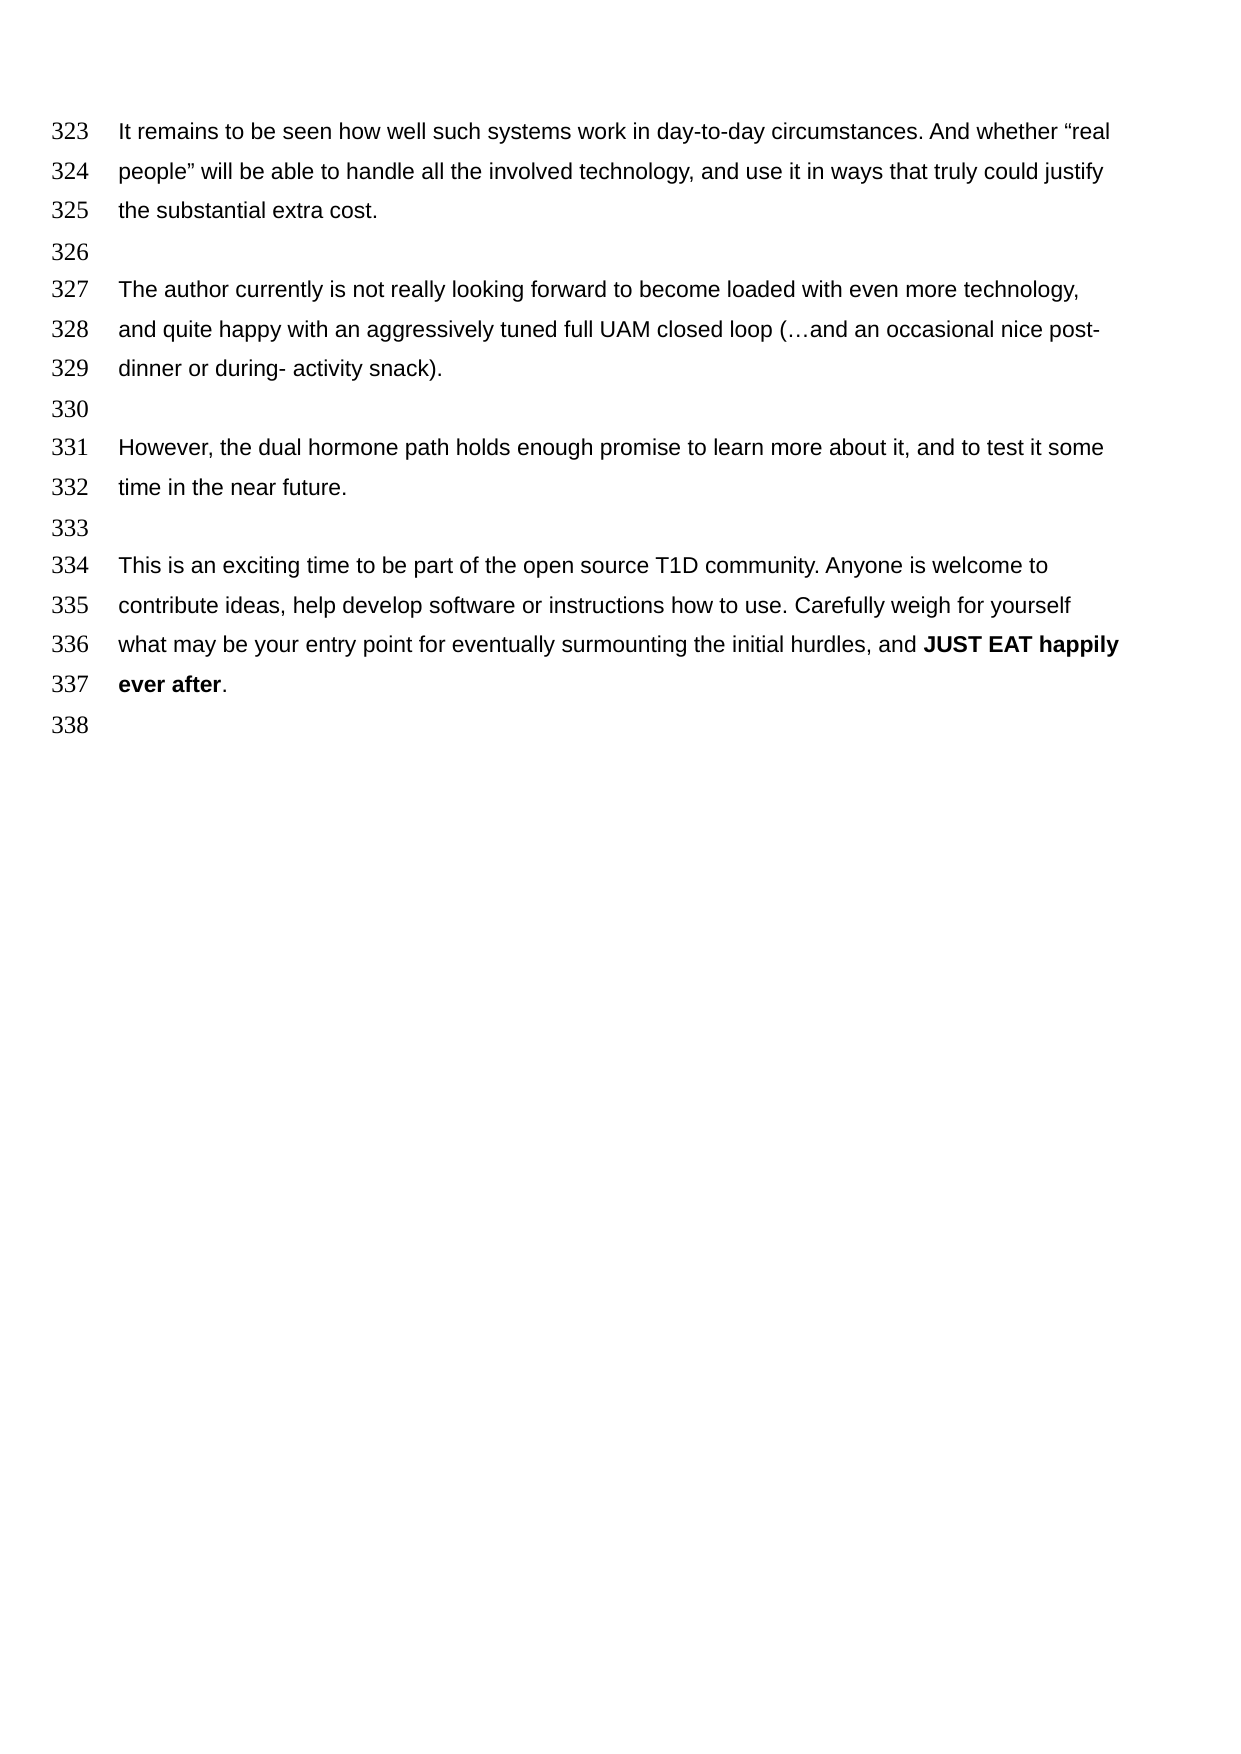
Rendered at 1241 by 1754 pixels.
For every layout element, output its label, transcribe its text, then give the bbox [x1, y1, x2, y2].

text This is an exciting time to be part of the open source T1D community. Anyone is welcome to contribute ideas, help develop software or instructions how to use. Carefully weigh for yourself what may be your entry point for eventually surmounting the initial hurdles, and JUST EAT happily ever after. [118, 552, 1122, 697]
text The author currently is not really looking forward to become loaded with even more technology, and quite happy with an aggressively tuned full UAM closed loop (…and an occasional nice post- dinner or during- activity snack). [118, 276, 1122, 381]
text It remains to be seen how well such systems work in day-to-day circumstances. And whether “real people” will be able to handle all the involved technology, and use it in ways that truly could justify the substantial extra cost. [118, 118, 1122, 223]
text However, the dual hormone path holds enough promise to learn more about it, and to test it some time in the near future. [118, 434, 1122, 500]
